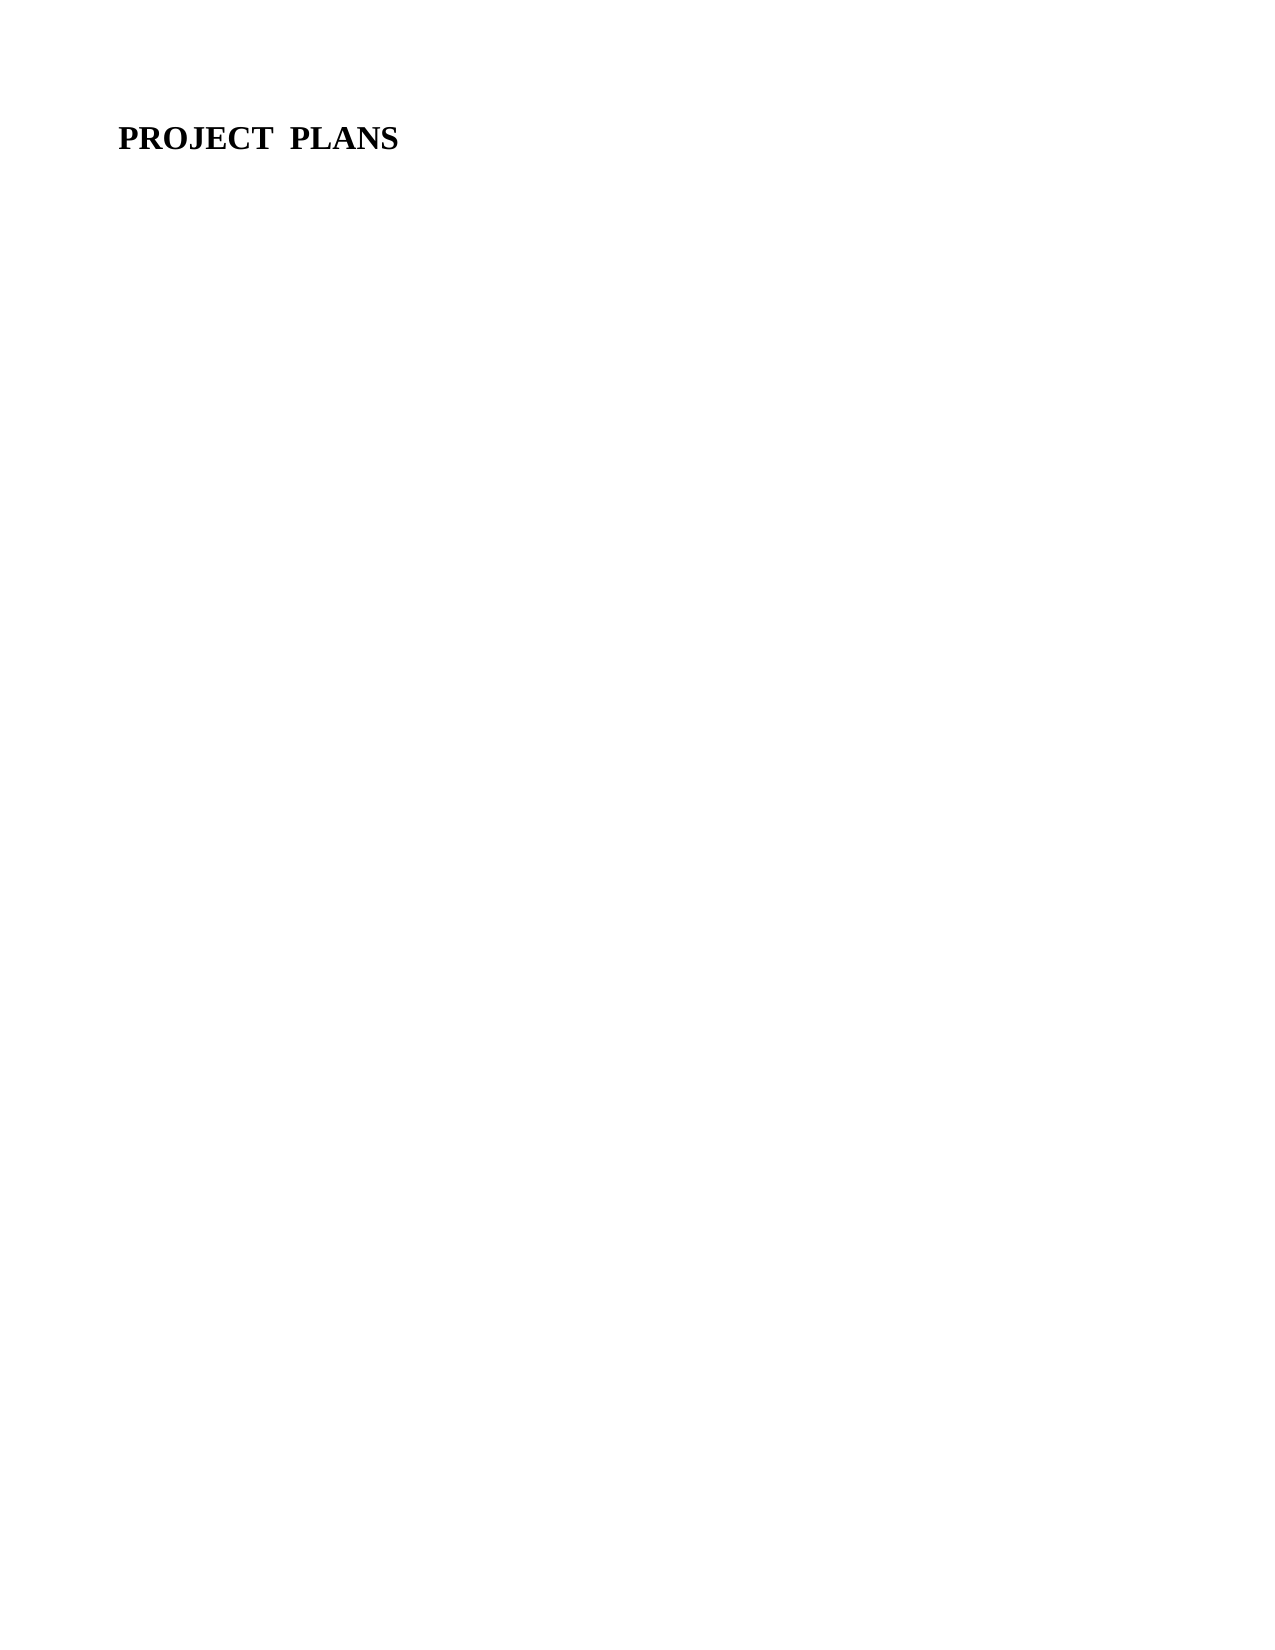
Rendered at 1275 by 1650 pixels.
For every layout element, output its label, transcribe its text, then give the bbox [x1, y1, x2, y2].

text PROJECT PLANS [118, 118, 1157, 156]
